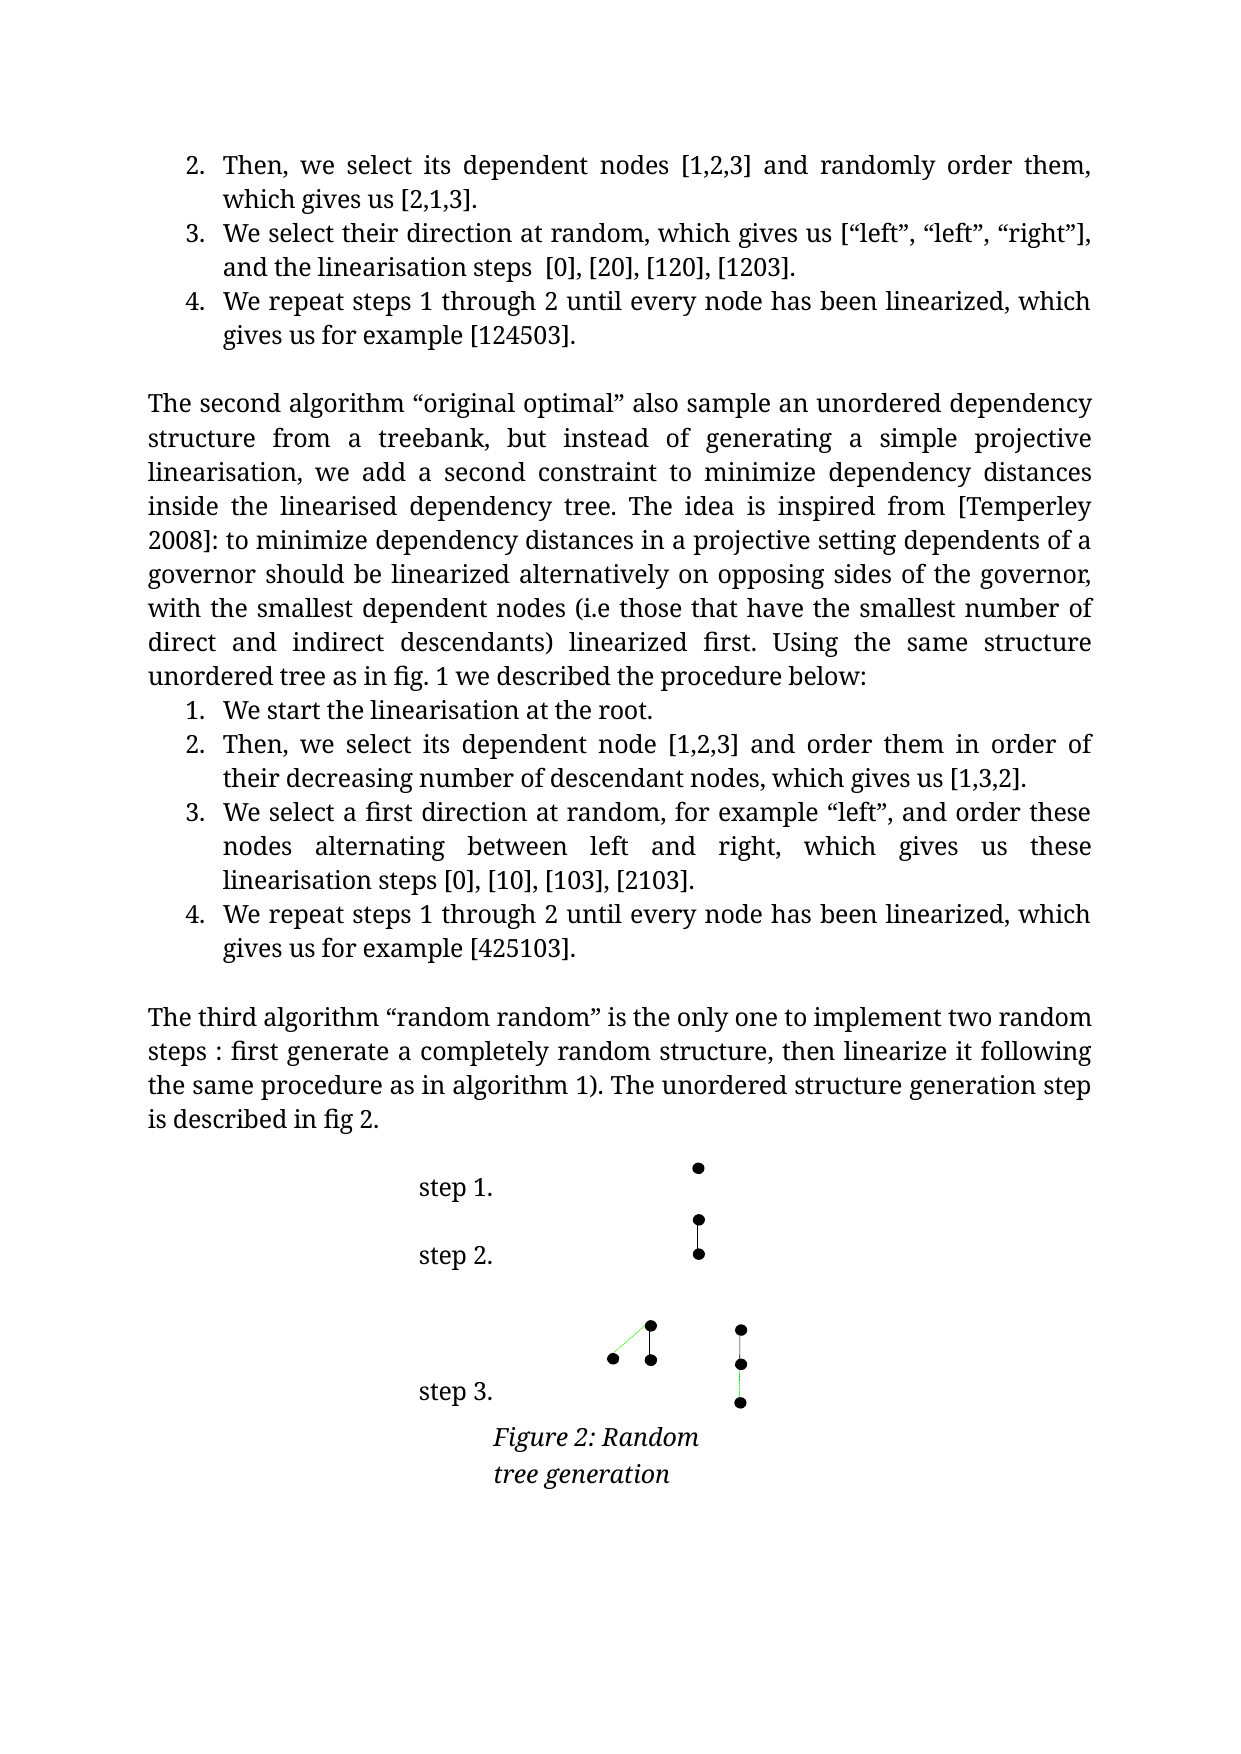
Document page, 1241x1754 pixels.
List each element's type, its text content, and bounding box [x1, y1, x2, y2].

list We start the linearisation at the root. [185, 693, 1092, 727]
list Then, we select its dependent node [1,2,3] and order them in order of their decreasing number of descendant nodes, which gives us [1,3,2]. [185, 727, 1092, 795]
text [747, 1169, 1092, 1204]
text step 1. [148, 1169, 493, 1204]
list Then, we select its dependent nodes [1,2,3] and randomly order them, which gives us [2,1,3]. [185, 148, 1092, 216]
text [747, 1374, 1092, 1408]
list We repeat steps 1 through 2 until every node has been linearized, which gives us for example [124503]. [185, 284, 1092, 352]
text The third algorithm “random random” is the only one to implement two random steps : first generate a completely random structure, then linearize it following the same procedure as in algorithm 1). The unordered structure generation step is described in fig 2. [148, 999, 1092, 1136]
text The second algorithm “original optimal” also sample an unordered dependency structure from a treebank, but instead of generating a simple projective linearisation, we add a second constraint to minimize dependency distances inside the linearised dependency tree. The idea is inspired from [Temperley 2008]: to minimize dependency distances in a projective setting dependents of a governor should be linearized alternatively on opposing sides of the governor, with the smallest dependent nodes (i.e those that have the smallest number of direct and indirect descendants) linearized first. Using the same structure unordered tree as in fig. 1 we described the procedure below: [148, 386, 1092, 693]
text step 2. [148, 1238, 493, 1272]
text [747, 1238, 1092, 1272]
text Figure 2: Random tree generation [493, 1163, 747, 1491]
text step 3. [148, 1374, 493, 1408]
list We repeat steps 1 through 2 until every node has been linearized, which gives us for example [425103]. [185, 897, 1092, 965]
list We select a first direction at random, for example “left”, and order these nodes alternating between left and right, which gives us these linearisation steps [0], [10], [103], [2103]. [185, 795, 1092, 897]
list We select their direction at random, which gives us [“left”, “left”, “right”], and the linearisation steps [0], [20], [120], [1203]. [185, 216, 1092, 284]
